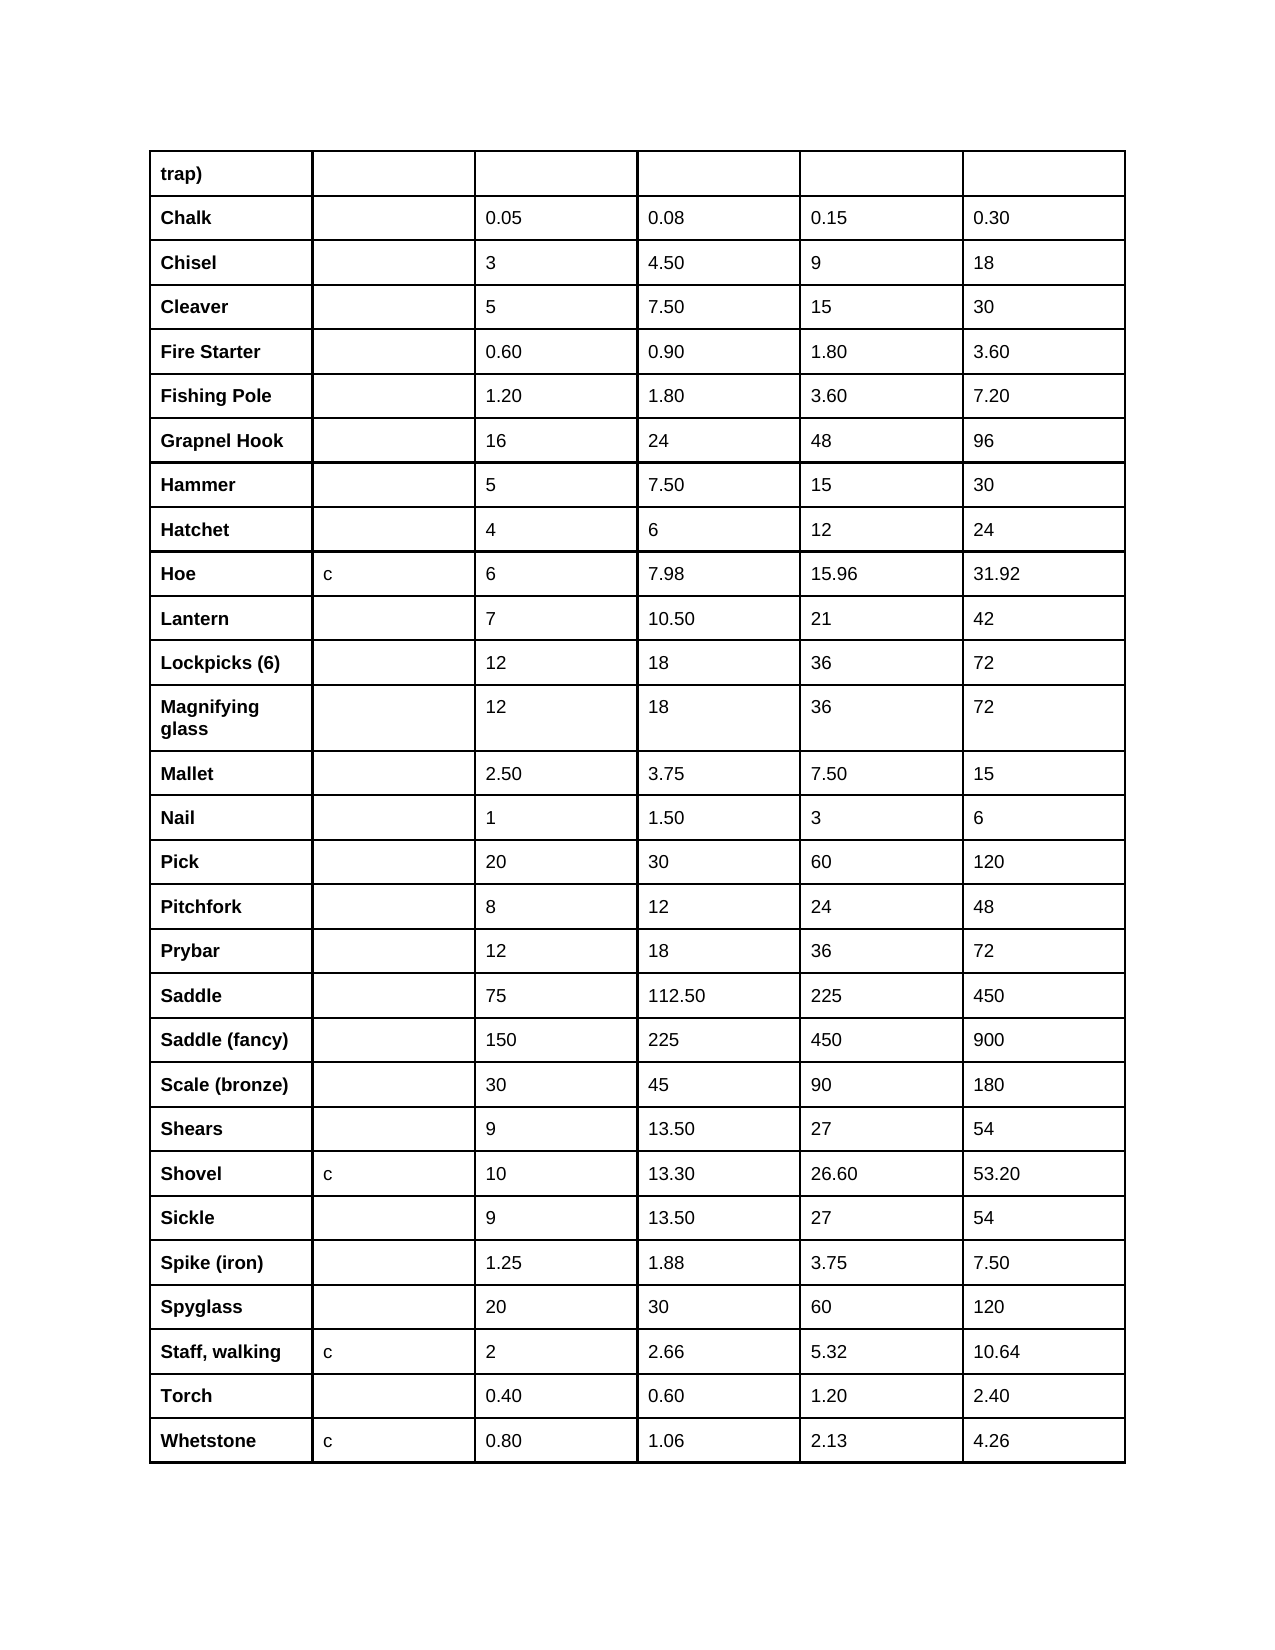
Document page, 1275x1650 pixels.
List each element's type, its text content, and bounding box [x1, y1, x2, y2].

table_cell 30 [964, 464, 1124, 506]
table_cell Shears [151, 1108, 311, 1150]
table_cell Spyglass [151, 1286, 311, 1328]
table_cell 26.60 [801, 1152, 962, 1194]
table_cell 1.88 [639, 1241, 799, 1283]
table_cell 1.80 [639, 375, 799, 417]
table_cell 75 [476, 974, 636, 1017]
table_cell Whetstone [151, 1419, 311, 1461]
table_cell c [314, 1330, 474, 1372]
table_cell 13.50 [639, 1108, 799, 1150]
table_cell [314, 1286, 474, 1328]
table_cell Hatchet [151, 508, 311, 550]
table_cell 1.25 [476, 1241, 636, 1283]
table_cell c [314, 1152, 474, 1194]
table_cell Mallet [151, 752, 311, 794]
table_cell [314, 197, 474, 239]
table_cell [801, 152, 962, 194]
table_cell [314, 686, 474, 750]
table_cell Shovel [151, 1152, 311, 1194]
table_cell Grapnel Hook [151, 419, 311, 461]
table_cell Pick [151, 841, 311, 883]
table_cell 7.98 [639, 553, 799, 595]
table_cell [639, 152, 799, 194]
table_cell 0.15 [801, 197, 962, 239]
table_cell 225 [801, 974, 962, 1017]
table_cell 7.50 [964, 1241, 1124, 1283]
table_cell 0.90 [639, 330, 799, 372]
table_cell [314, 974, 474, 1017]
table_cell 2.40 [964, 1375, 1124, 1417]
table_cell 9 [476, 1108, 636, 1150]
table_cell Torch [151, 1375, 311, 1417]
table_cell 15 [801, 286, 962, 328]
table_cell 31.92 [964, 553, 1124, 595]
table_cell 42 [964, 597, 1124, 639]
table_cell 13.50 [639, 1197, 799, 1239]
table_cell [314, 885, 474, 928]
table_cell 18 [639, 686, 799, 750]
table_cell 30 [476, 1063, 636, 1106]
table_cell Saddle (fancy) [151, 1019, 311, 1061]
table_cell Lockpicks (6) [151, 641, 311, 684]
table_cell Spike (iron) [151, 1241, 311, 1283]
table_cell Hammer [151, 464, 311, 506]
table_cell [314, 330, 474, 372]
table_cell 12 [476, 930, 636, 972]
table_cell 30 [639, 841, 799, 883]
table_cell 3 [801, 796, 962, 839]
table_cell [314, 286, 474, 328]
table_cell 15.96 [801, 553, 962, 595]
table_cell 27 [801, 1108, 962, 1150]
table_cell 0.08 [639, 197, 799, 239]
table_cell 7.50 [801, 752, 962, 794]
table_cell 3 [476, 241, 636, 283]
table_cell 24 [964, 508, 1124, 550]
table_cell 18 [964, 241, 1124, 283]
table_cell [314, 641, 474, 684]
table_cell 6 [639, 508, 799, 550]
table_cell 36 [801, 686, 962, 750]
table_cell 12 [801, 508, 962, 550]
table_cell Prybar [151, 930, 311, 972]
table_cell 18 [639, 930, 799, 972]
table_cell 6 [476, 553, 636, 595]
table_cell 48 [801, 419, 962, 461]
table_cell [314, 464, 474, 506]
table_cell 3.75 [639, 752, 799, 794]
table_cell 12 [476, 641, 636, 684]
table_cell 7 [476, 597, 636, 639]
table_cell 54 [964, 1108, 1124, 1150]
table_cell 6 [964, 796, 1124, 839]
table_cell 120 [964, 841, 1124, 883]
table_cell [314, 1375, 474, 1417]
table_cell 12 [476, 686, 636, 750]
table_cell 0.05 [476, 197, 636, 239]
table_cell 0.40 [476, 1375, 636, 1417]
table_cell c [314, 1419, 474, 1461]
table_cell 1 [476, 796, 636, 839]
table_cell Lantern [151, 597, 311, 639]
table_cell Sickle [151, 1197, 311, 1239]
table_cell 10.50 [639, 597, 799, 639]
table_cell Nail [151, 796, 311, 839]
table_cell 18 [639, 641, 799, 684]
table_cell [314, 841, 474, 883]
table_cell 16 [476, 419, 636, 461]
table_cell 53.20 [964, 1152, 1124, 1194]
table_cell Saddle [151, 974, 311, 1017]
table_cell 2.13 [801, 1419, 962, 1461]
table_cell 48 [964, 885, 1124, 928]
table_cell [314, 1108, 474, 1150]
table_cell 24 [639, 419, 799, 461]
table_cell 21 [801, 597, 962, 639]
table_cell 450 [801, 1019, 962, 1061]
table_cell 1.06 [639, 1419, 799, 1461]
table_cell 12 [639, 885, 799, 928]
table_cell 1.80 [801, 330, 962, 372]
table_cell 2.66 [639, 1330, 799, 1372]
table_cell 120 [964, 1286, 1124, 1328]
table_cell 20 [476, 1286, 636, 1328]
table_cell [314, 930, 474, 972]
table_cell 4.26 [964, 1419, 1124, 1461]
table_cell [314, 375, 474, 417]
table_cell 450 [964, 974, 1124, 1017]
table_cell 72 [964, 641, 1124, 684]
table_cell 112.50 [639, 974, 799, 1017]
table_cell 0.30 [964, 197, 1124, 239]
table_cell 15 [801, 464, 962, 506]
table_cell 7.50 [639, 464, 799, 506]
table_cell 24 [801, 885, 962, 928]
table_cell 45 [639, 1063, 799, 1106]
table_cell 54 [964, 1197, 1124, 1239]
table_cell 1.20 [801, 1375, 962, 1417]
table_cell 8 [476, 885, 636, 928]
table_cell 2 [476, 1330, 636, 1372]
table_cell [314, 752, 474, 794]
table_cell 1.20 [476, 375, 636, 417]
table_cell 0.60 [476, 330, 636, 372]
table_cell 13.30 [639, 1152, 799, 1194]
table_cell 36 [801, 930, 962, 972]
table_cell 5 [476, 286, 636, 328]
table_cell 36 [801, 641, 962, 684]
table_cell [314, 1241, 474, 1283]
table_cell Scale (bronze) [151, 1063, 311, 1106]
table_cell [964, 152, 1124, 194]
table_cell 30 [639, 1286, 799, 1328]
table_cell Magnifying glass [151, 686, 311, 750]
table_cell [314, 796, 474, 839]
table_cell 0.80 [476, 1419, 636, 1461]
table_cell [314, 1063, 474, 1106]
table_cell [476, 152, 636, 194]
table_cell 15 [964, 752, 1124, 794]
table_cell 9 [476, 1197, 636, 1239]
table_cell Chisel [151, 241, 311, 283]
table_cell 10.64 [964, 1330, 1124, 1372]
table_cell 9 [801, 241, 962, 283]
table_cell 72 [964, 930, 1124, 972]
table_cell 225 [639, 1019, 799, 1061]
table_cell 900 [964, 1019, 1124, 1061]
table_cell [314, 152, 474, 194]
table_cell 3.75 [801, 1241, 962, 1283]
table_cell 72 [964, 686, 1124, 750]
table_cell 1.50 [639, 796, 799, 839]
table_cell [314, 508, 474, 550]
table_cell Staff, walking [151, 1330, 311, 1372]
table_cell 180 [964, 1063, 1124, 1106]
table_cell 5 [476, 464, 636, 506]
table_cell Pitchfork [151, 885, 311, 928]
table_cell Fishing Pole [151, 375, 311, 417]
table_cell 5.32 [801, 1330, 962, 1372]
table_cell Hoe [151, 553, 311, 595]
table_cell 150 [476, 1019, 636, 1061]
table_cell 30 [964, 286, 1124, 328]
table_cell 10 [476, 1152, 636, 1194]
table_cell 3.60 [801, 375, 962, 417]
table_cell 4 [476, 508, 636, 550]
table_cell [314, 597, 474, 639]
table_cell 4.50 [639, 241, 799, 283]
table_cell 3.60 [964, 330, 1124, 372]
table_cell 96 [964, 419, 1124, 461]
table_cell Cleaver [151, 286, 311, 328]
table_cell [314, 241, 474, 283]
table_cell [314, 419, 474, 461]
table_cell 90 [801, 1063, 962, 1106]
table_cell c [314, 553, 474, 595]
table_cell 27 [801, 1197, 962, 1239]
table_cell Fire Starter [151, 330, 311, 372]
table_cell 60 [801, 841, 962, 883]
table_cell 60 [801, 1286, 962, 1328]
table_cell 7.20 [964, 375, 1124, 417]
table_cell 2.50 [476, 752, 636, 794]
table_cell trap) [151, 152, 311, 194]
table_cell [314, 1019, 474, 1061]
table_cell [314, 1197, 474, 1239]
table_cell 20 [476, 841, 636, 883]
table_cell Chalk [151, 197, 311, 239]
table_cell 0.60 [639, 1375, 799, 1417]
table_cell 7.50 [639, 286, 799, 328]
